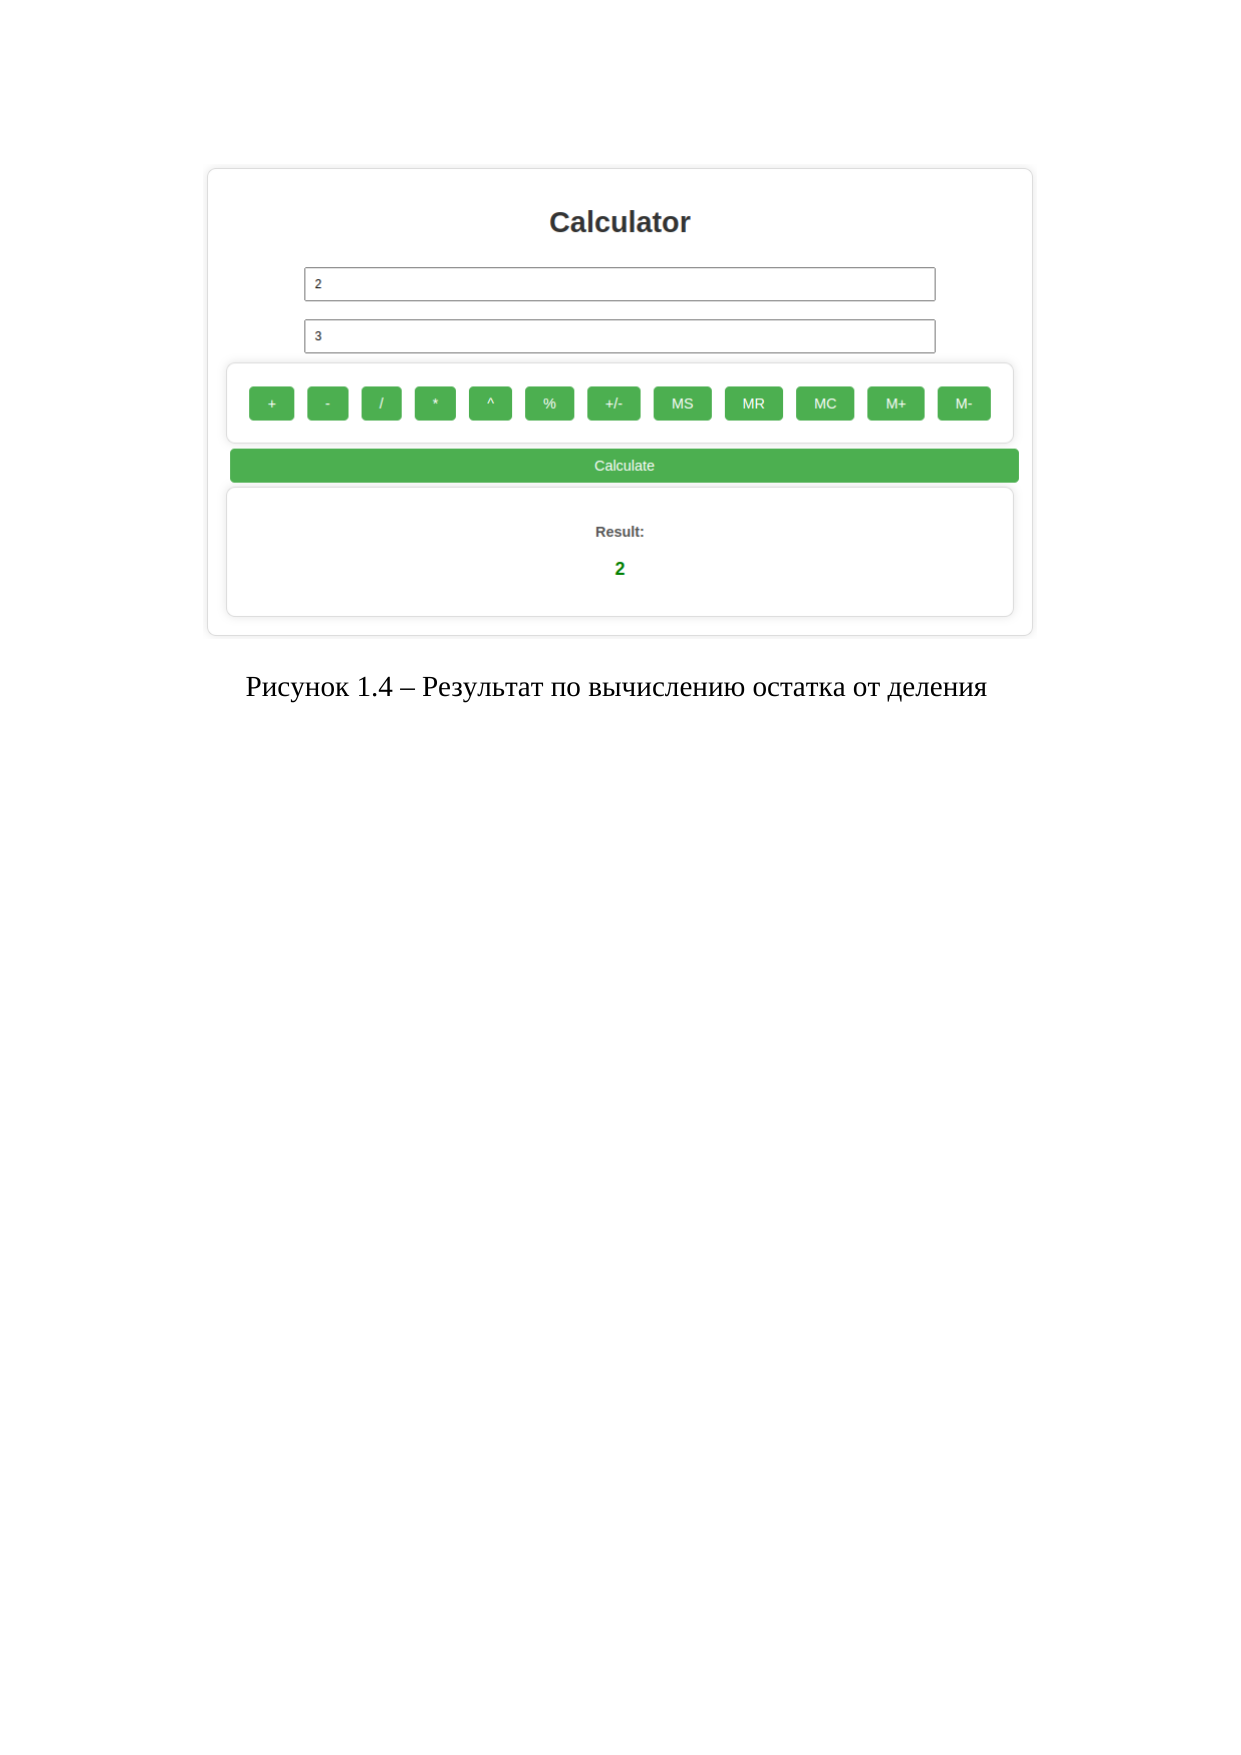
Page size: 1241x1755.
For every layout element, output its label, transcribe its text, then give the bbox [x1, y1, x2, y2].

text Рисунок 1.4 – Результат по вычислению остатка от деления [118, 664, 1122, 708]
picture [203, 164, 1037, 639]
